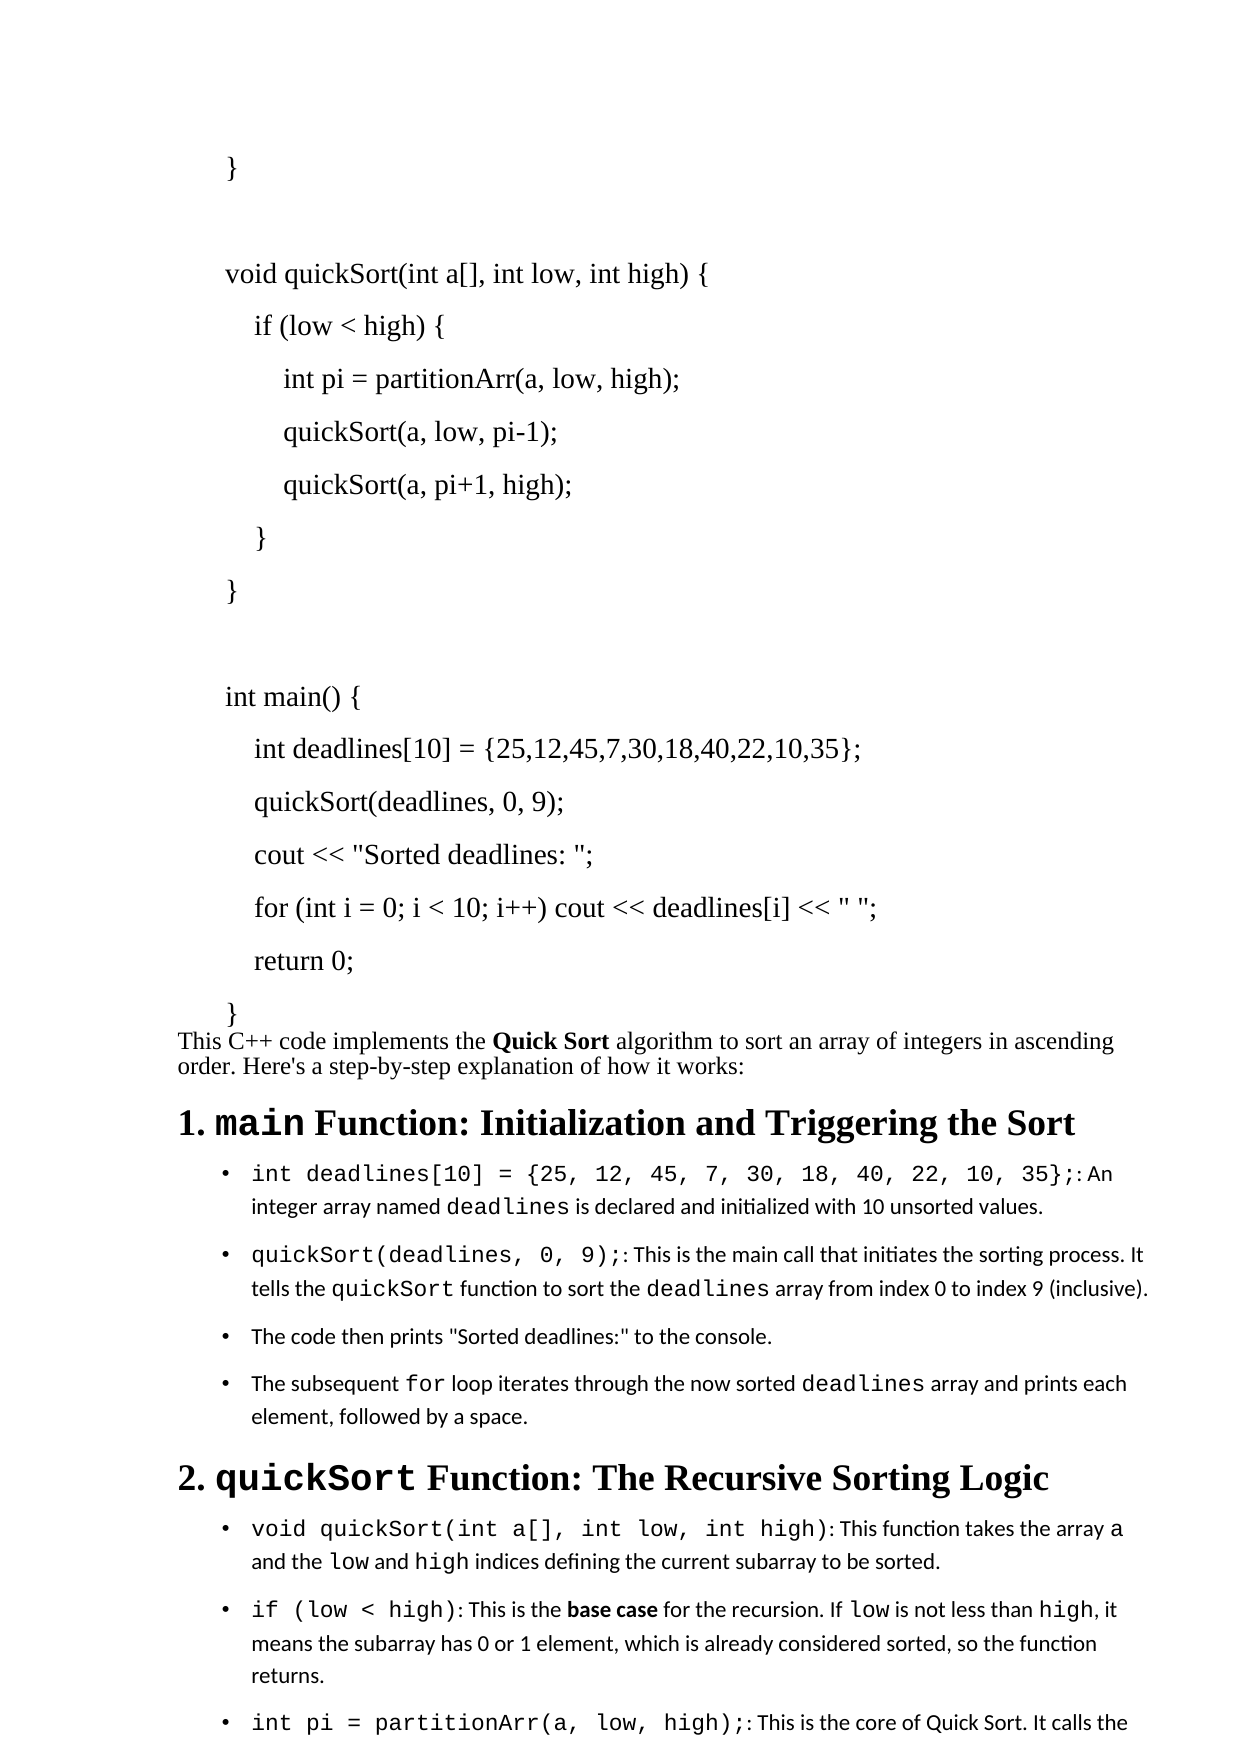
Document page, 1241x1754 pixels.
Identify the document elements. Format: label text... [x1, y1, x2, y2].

list if (low < high): This is the base case for the recursion. If low is not less than high, it means the subarray has 0 or 1 element, which is already considered sorted, so the function returns. [222, 1595, 1152, 1689]
text quickSort(a, pi+1, high); [283, 467, 1154, 501]
text void quickSort(int a[], int low, int high) { [225, 256, 1154, 289]
subtitle 1. main Function: Initialization and Triggering the Sort [177, 1100, 1152, 1147]
text int pi = partitionArr(a, low, high); [283, 362, 1154, 395]
text for (int i = 0; i < 10; i++) cout << deadlines[i] << " "; [254, 890, 1154, 924]
list The subsequent for loop iterates through the now sorted deadlines array and prints each element, followed by a space. [222, 1369, 1152, 1430]
list The code then prints "Sorted deadlines:" to the console. [222, 1322, 1152, 1350]
list int deadlines[10] = {25, 12, 45, 7, 30, 18, 40, 22, 10, 35};: An integer array named deadlines is declared and initialized with 10 unsorted values. [222, 1159, 1152, 1222]
text int main() { [225, 679, 1154, 712]
list quickSort(deadlines, 0, 9);: This is the main call that initiates the sorting process. It tells the quickSort function to sort the deadlines array from index 0 to index 9 (inclusive). [222, 1241, 1152, 1303]
text quickSort(a, low, pi-1); [283, 414, 1154, 448]
text return 0; [254, 943, 1154, 977]
subtitle 2. quickSort Function: The Recursive Sorting Logic [177, 1455, 1152, 1501]
text cout << "Sorted deadlines: "; [254, 837, 1154, 871]
text } [225, 996, 1154, 1029]
text quickSort(deadlines, 0, 9); [254, 784, 1154, 818]
list void quickSort(int a[], int low, int high): This function takes the array a and the low and high indices defining the current subarray to be sorted. [222, 1514, 1152, 1576]
text if (low < high) { [254, 308, 1154, 342]
text } [225, 150, 1154, 183]
text This C++ code implements the Quick Sort algorithm to sort an array of integers in ascending order. Here's a step-by-step explanation of how it works: [177, 1029, 1152, 1079]
text } [225, 573, 1154, 607]
text } [254, 520, 1154, 554]
text int deadlines[10] = {25,12,45,7,30,18,40,22,10,35}; [254, 732, 1154, 765]
list int pi = partitionArr(a, low, high);: This is the core of Quick Sort. It calls the [222, 1708, 1152, 1737]
